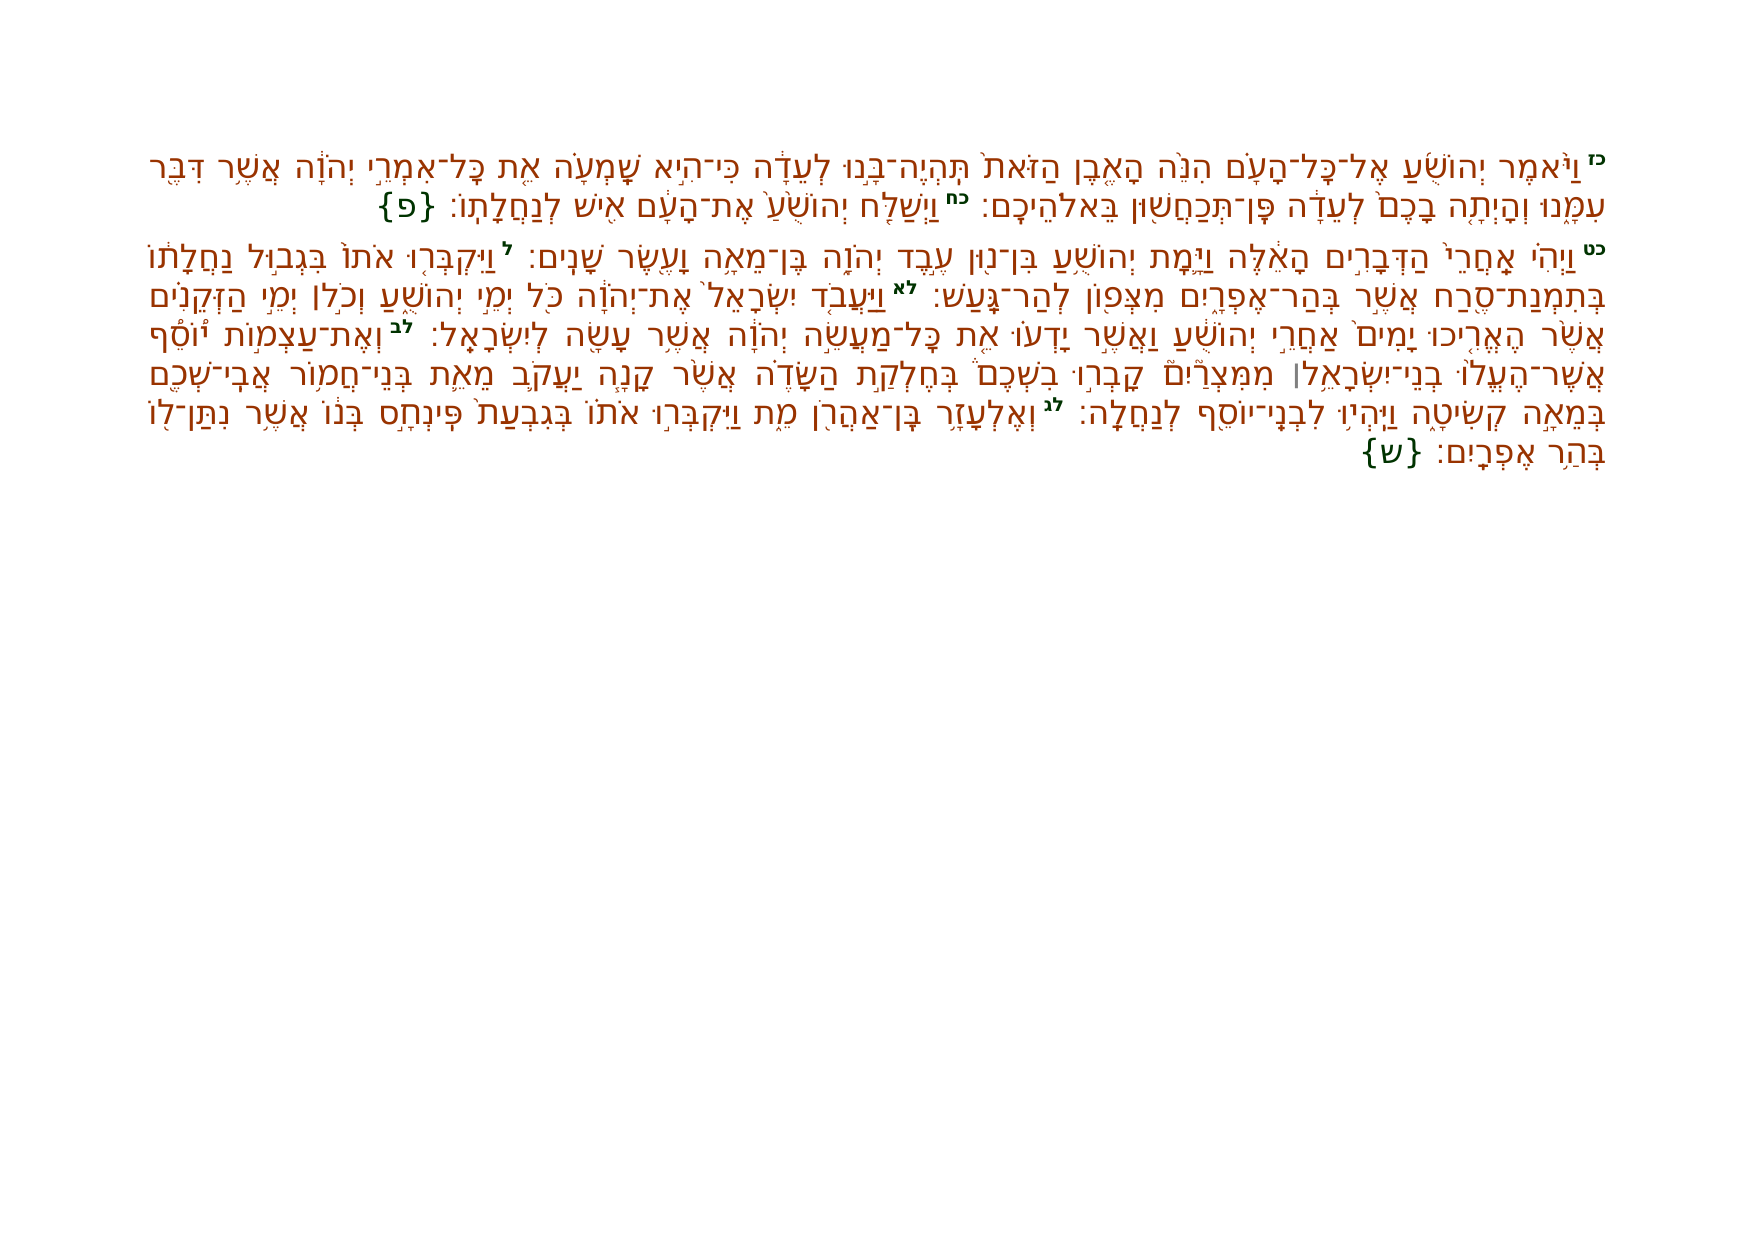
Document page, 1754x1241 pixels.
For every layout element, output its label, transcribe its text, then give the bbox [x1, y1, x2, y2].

text כז וַיֹּ֨אמֶר יְהוֹשֻׁ֜עַ אֶל־כׇּל־הָעָ֗ם הִנֵּ֨ה הָאֶ֤בֶן הַזֹּאת֙ תִּֽהְיֶה־בָּ֣נוּ לְעֵדָ֔ה כִּי־הִ֣יא שָֽׁמְעָ֗ה אֵ֚ת כׇּל־אִמְרֵ֣י יְהֹוָ֔ה אֲשֶׁ֥ר דִּבֶּ֖ר עִמָּ֑נוּ וְהָיְתָ֤ה בָכֶם֙ לְעֵדָ֔ה פֶּֽן־תְּכַחֲשׁ֖וּן בֵּאלֹהֵיכֶֽם׃ כח וַיְשַׁלַּ֤ח יְהוֹשֻׁ֙עַ֙ אֶת־הָעָ֔ם אִ֖ישׁ לְנַחֲלָתֽוֹ׃ {פ} [148, 148, 1606, 225]
text כט וַיְהִ֗י אַֽחֲרֵי֙ הַדְּבָרִ֣ים הָאֵ֔לֶּה וַיָּ֛מׇת יְהוֹשֻׁ֥עַ בִּן־נ֖וּן עֶ֣בֶד יְהֹוָ֑ה בֶּן־מֵאָ֥ה וָעֶ֖שֶׂר שָׁנִֽים׃ ל וַיִּקְבְּר֤וּ אֹתוֹ֙ בִּגְב֣וּל נַחֲלָת֔וֹ בְּתִמְנַת־סֶ֖רַח אֲשֶׁ֣ר בְּהַר־אֶפְרָ֑יִם מִצְּפ֖וֹן לְהַר־גָּֽעַשׁ׃ לא וַיַּעֲבֹ֤ד יִשְׂרָאֵל֙ אֶת־יְהֹוָ֔ה כֹּ֖ל יְמֵ֣י יְהוֹשֻׁ֑עַ וְכֹ֣ל׀ יְמֵ֣י הַזְּקֵנִ֗ים אֲשֶׁ֨ר הֶאֱרִ֤יכוּ יָמִים֙ אַחֲרֵ֣י יְהוֹשֻׁ֔עַ וַאֲשֶׁ֣ר יָדְע֗וּ אֵ֚ת כׇּל־מַעֲשֵׂ֣ה יְהֹוָ֔ה אֲשֶׁ֥ר עָשָׂ֖ה לְיִשְׂרָאֵֽל׃ לב וְאֶת־עַצְמ֣וֹת י֠וֹסֵ֠ף אֲשֶׁר־הֶעֱל֨וּ בְנֵי־יִשְׂרָאֵ֥ל׀ מִמִּצְרַ֘יִם֮ קָבְר֣וּ בִשְׁכֶם֒ בְּחֶלְקַ֣ת הַשָּׂדֶ֗ה אֲשֶׁ֨ר קָנָ֧ה יַעֲקֹ֛ב מֵאֵ֛ת בְּנֵי־חֲמ֥וֹר אֲבִֽי־שְׁכֶ֖ם בְּמֵאָ֣ה קְשִׂיטָ֑ה וַיִּֽהְי֥וּ לִבְנֵֽי־יוֹסֵ֖ף לְנַחֲלָֽה׃ לג וְאֶלְעָזָ֥ר בֶּֽן־אַהֲרֹ֖ן מֵ֑ת וַיִּקְבְּר֣וּ אֹת֗וֹ בְּגִבְעַת֙ פִּֽינְחָ֣ס בְּנ֔וֹ אֲשֶׁ֥ר נִתַּן־ל֖וֹ בְּהַ֥ר אֶפְרָֽיִם׃ {ש} [148, 238, 1606, 471]
